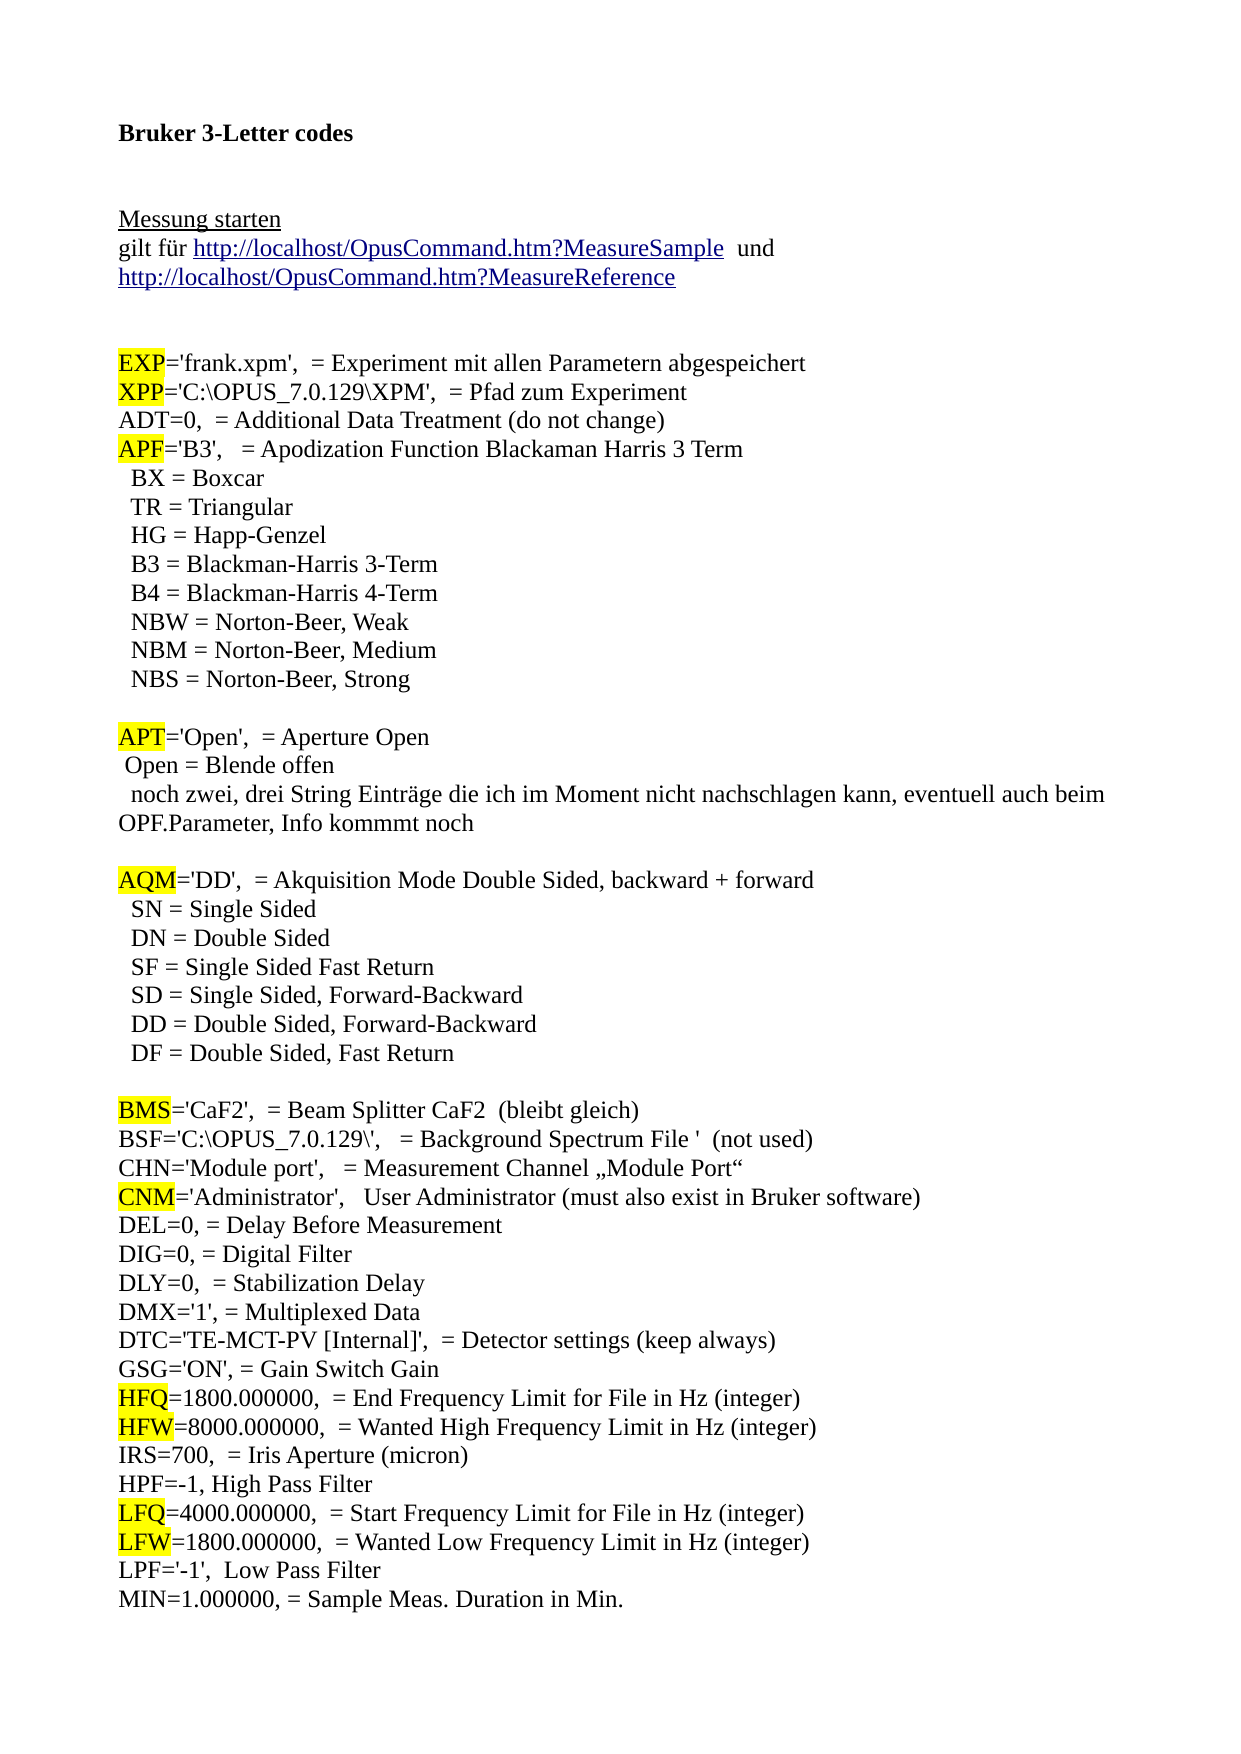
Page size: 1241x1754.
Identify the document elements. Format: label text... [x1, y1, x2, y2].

text SD = Single Sided, Forward-Backward [118, 981, 1122, 1009]
text ADT=0, = Additional Data Treatment (do not change) [118, 406, 1122, 434]
text TR = Triangular [118, 492, 1122, 521]
text http://localhost/OpusCommand.htm?MeasureReference [118, 262, 1122, 291]
text DMX='1', = Multiplexed Data [118, 1297, 1122, 1326]
text SN = Single Sided [118, 894, 1122, 923]
text BX = Boxcar [118, 463, 1122, 492]
text HFQ=1800.000000, = End Frequency Limit for File in Hz (integer) [118, 1383, 1122, 1412]
text DF = Double Sided, Fast Return [118, 1038, 1122, 1067]
text HPF=-1, High Pass Filter [118, 1469, 1122, 1498]
text LFW=1800.000000, = Wanted Low Frequency Limit in Hz (integer) [118, 1527, 1122, 1556]
text DN = Double Sided [118, 923, 1122, 952]
text Open = Blende offen [118, 751, 1122, 779]
text Messung starten [118, 204, 1122, 233]
text EXP='frank.xpm', = Experiment mit allen Parametern abgespeichert [118, 348, 1122, 377]
text NBM = Norton-Beer, Medium [118, 636, 1122, 664]
text BSF='C:\OPUS_7.0.129\', = Background Spectrum File ' (not used) [118, 1124, 1122, 1153]
text DLY=0, = Stabilization Delay [118, 1268, 1122, 1297]
text HFW=8000.000000, = Wanted High Frequency Limit in Hz (integer) [118, 1412, 1122, 1441]
text DD = Double Sided, Forward-Backward [118, 1009, 1122, 1038]
text DIG=0, = Digital Filter [118, 1239, 1122, 1268]
text DEL=0, = Delay Before Measurement [118, 1211, 1122, 1239]
text GSG='ON', = Gain Switch Gain [118, 1354, 1122, 1383]
text LFQ=4000.000000, = Start Frequency Limit for File in Hz (integer) [118, 1498, 1122, 1527]
text SF = Single Sided Fast Return [118, 952, 1122, 981]
text B4 = Blackman-Harris 4-Term [118, 578, 1122, 607]
text B3 = Blackman-Harris 3-Term [118, 549, 1122, 578]
text noch zwei, drei String Einträge die ich im Moment nicht nachschlagen kann, eventuell auch beim OPF.Parameter, Info kommmt noch [118, 779, 1122, 837]
text BMS='CaF2', = Beam Splitter CaF2 (bleibt gleich) [118, 1096, 1122, 1124]
text LPF='-1', Low Pass Filter [118, 1556, 1122, 1584]
text HG = Happ-Genzel [118, 521, 1122, 549]
text NBS = Norton-Beer, Strong [118, 664, 1122, 693]
text XPP='C:\OPUS_7.0.129\XPM', = Pfad zum Experiment [118, 377, 1122, 406]
text NBW = Norton-Beer, Weak [118, 607, 1122, 636]
text CHN='Module port', = Measurement Channel „Module Port“ [118, 1153, 1122, 1182]
text DTC='TE-MCT-PV [Internal]', = Detector settings (keep always) [118, 1326, 1122, 1354]
text gilt für http://localhost/OpusCommand.htm?MeasureSample und [118, 233, 1122, 262]
text AQM='DD', = Akquisition Mode Double Sided, backward + forward [118, 866, 1122, 894]
text IRS=700, = Iris Aperture (micron) [118, 1441, 1122, 1469]
text MIN=1.000000, = Sample Meas. Duration in Min. [118, 1584, 1122, 1613]
text Bruker 3-Letter codes [118, 118, 1122, 147]
text APF='B3', = Apodization Function Blackaman Harris 3 Term [118, 434, 1122, 463]
text APT='Open', = Aperture Open [118, 722, 1122, 751]
text CNM='Administrator', User Administrator (must also exist in Bruker software) [118, 1182, 1122, 1211]
